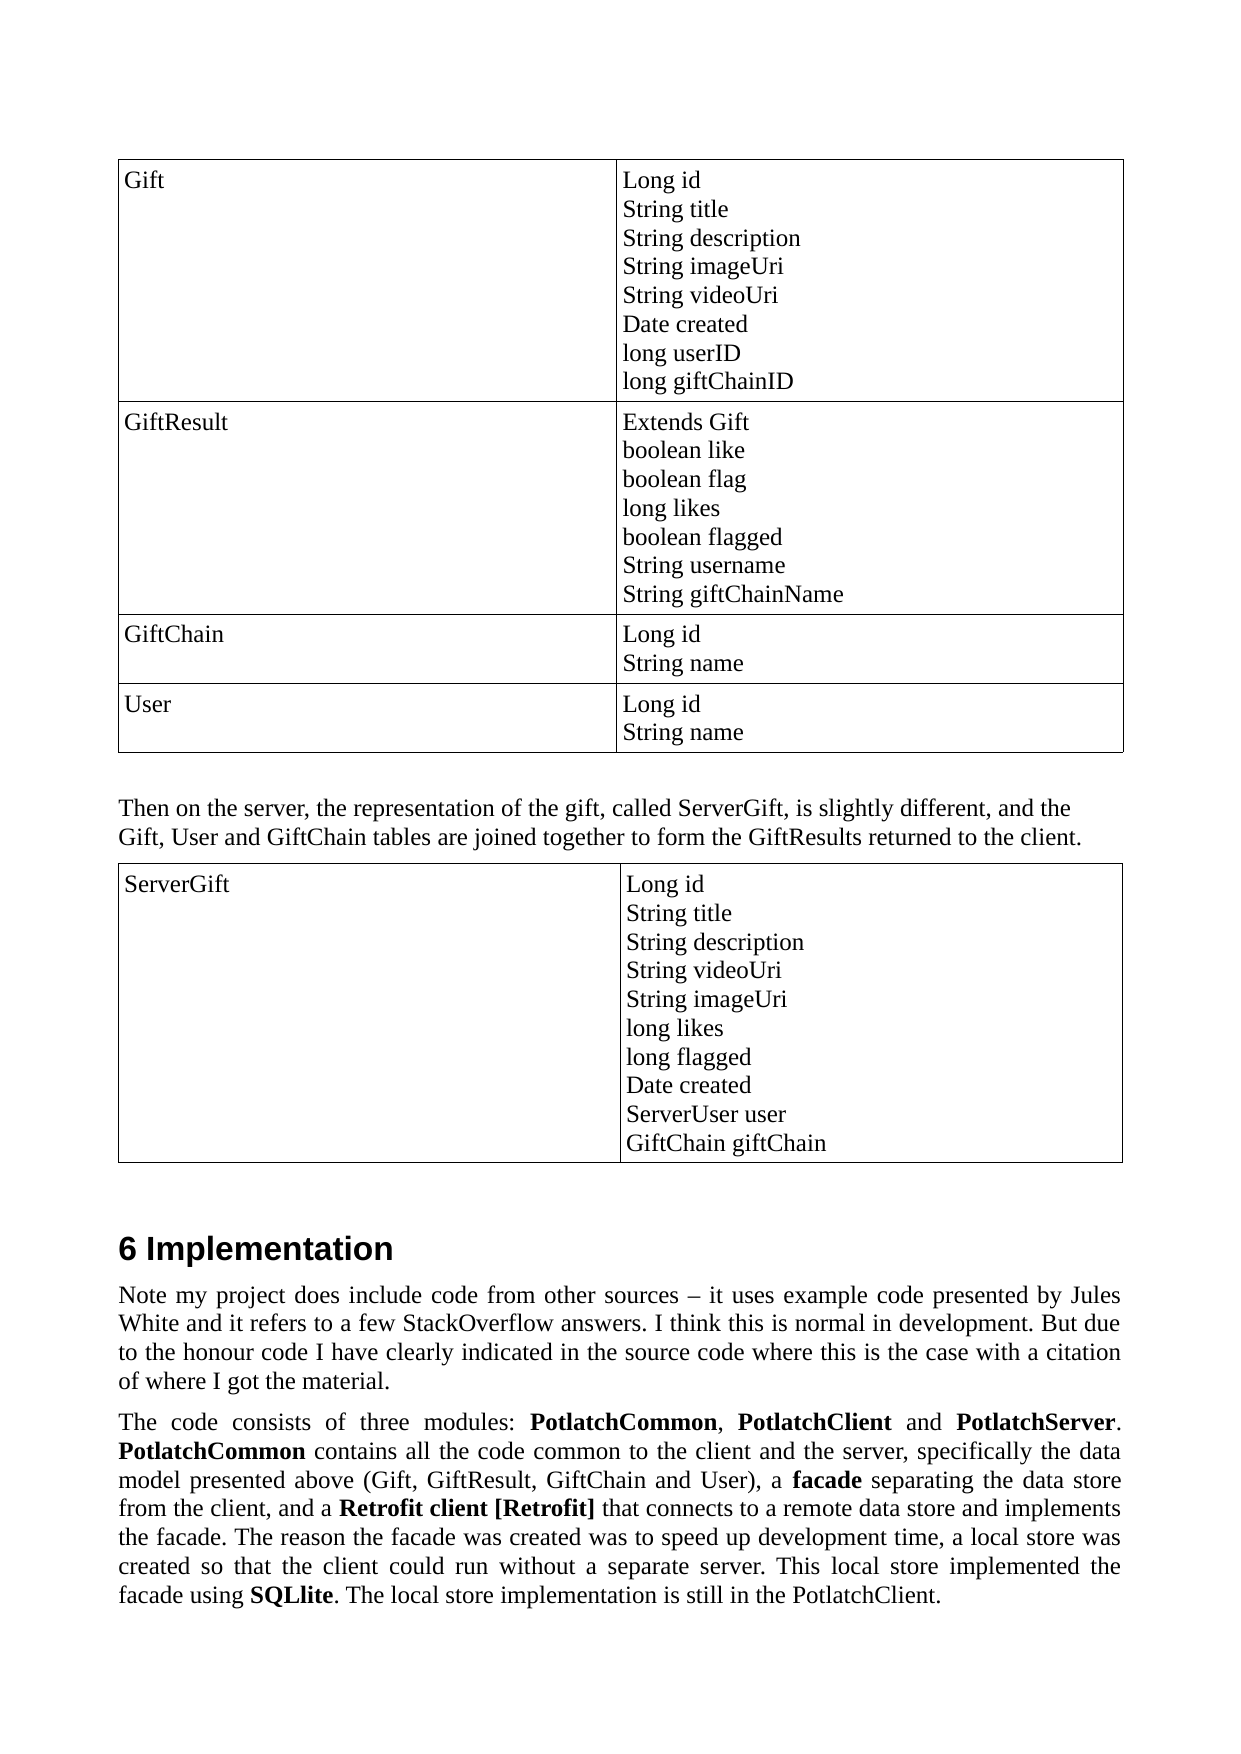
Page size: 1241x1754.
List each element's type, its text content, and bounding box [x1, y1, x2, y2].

table_cell Extends Gift boolean like boolean flag long likes boolean flagged String username String giftChainName [617, 402, 1123, 614]
table_cell Long id String name [617, 684, 1123, 752]
subtitle 6 Implementation [118, 1229, 1122, 1267]
table_cell GiftResult [119, 402, 616, 614]
table_header Long id String title String description String videoUri String imageUri long likes long flagged Date created ServerUser user GiftChain giftChain [621, 864, 1122, 1162]
text Then on the server, the representation of the gift, called ServerGift, is slightly different, and the Gift, User and GiftChain tables are joined together to form the GiftResults returned to the client. [118, 793, 1122, 851]
text The code consists of three modules: PotlatchCommon, PotlatchClient and PotlatchServer. PotlatchCommon contains all the code common to the client and the server, specifically the data model presented above (Gift, GiftResult, GiftChain and User), a facade separating the data store from the client, and a Retrofit client [Retrofit] that connects to a remote data store and implements the facade. The reason the facade was created was to speed up development time, a local store was created so that the client could run without a separate server. This local store implemented the facade using SQLlite. The local store implementation is still in the PotlatchClient. [118, 1407, 1122, 1608]
table_cell GiftChain [119, 615, 616, 683]
table_cell User [119, 684, 616, 752]
text Note my project does include code from other sources – it uses example code presented by Jules White and it refers to a few StackOverflow answers. I think this is normal in development. But due to the honour code I have clearly indicated in the source code where this is the case with a citation of where I got the material. [118, 1280, 1122, 1395]
table_header Long id String title String description String imageUri String videoUri Date created long userID long giftChainID [617, 160, 1123, 401]
table_cell Long id String name [617, 615, 1123, 683]
table_header Gift [119, 160, 616, 401]
table_header ServerGift [119, 864, 620, 1162]
